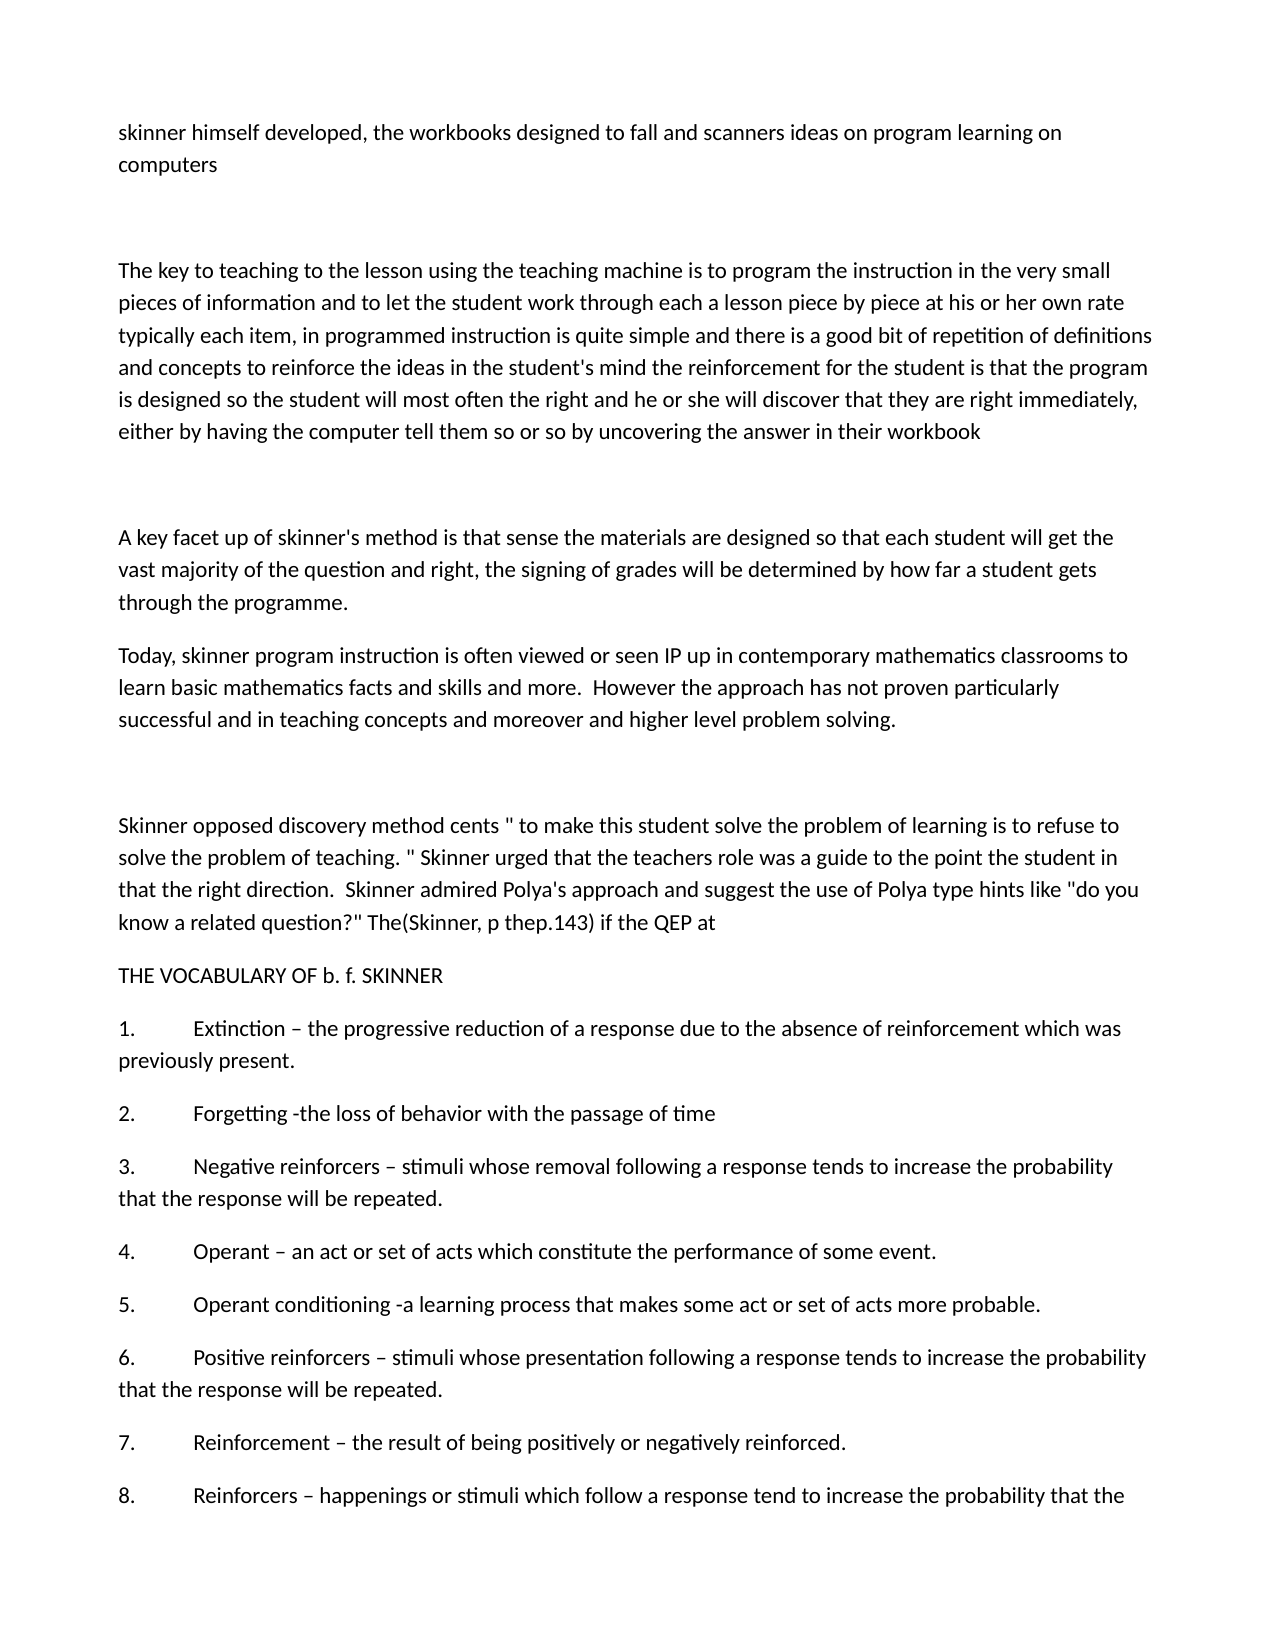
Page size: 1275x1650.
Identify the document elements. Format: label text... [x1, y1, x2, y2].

text skinner himself developed, the workbooks designed to fall and scanners ideas on program learning on computers [118, 118, 1157, 178]
text THE VOCABULARY OF b. f. SKINNER [118, 961, 1157, 989]
text 1. Extinction – the progressive reduction of a response due to the absence of reinforcement which was previously present. [118, 1014, 1157, 1074]
text 3. Negative reinforcers – stimuli whose removal following a response tends to increase the probability that the response will be repeated. [118, 1152, 1157, 1212]
text 5. Operant conditioning -a learning process that makes some act or set of acts more probable. [118, 1290, 1157, 1318]
text The key to teaching to the lesson using the teaching machine is to program the instruction in the very small pieces of information and to let the student work through each a lesson piece by piece at his or her own rate typically each item, in programmed instruction is quite simple and there is a good bit of repetition of definitions and concepts to reinforce the ideas in the student's mind the reinforcement for the student is that the program is designed so the student will most often the right and he or she will discover that they are right immediately, either by having the computer tell them so or so by uncovering the answer in their workbook [118, 256, 1157, 445]
text Skinner opposed discovery method cents " to make this student solve the problem of learning is to refuse to solve the problem of teaching. " Skinner urged that the teachers role was a guide to the point the student in that the right direction. Skinner admired Polya's approach and suggest the use of Polya type hints like "do you know a related question?" The(Skinner, p thep.143) if the QEP at [118, 811, 1157, 936]
text 2. Forgetting -the loss of behavior with the passage of time [118, 1099, 1157, 1127]
text A key facet up of skinner's method is that sense the materials are designed so that each student will get the vast majority of the question and right, the signing of grades will be determined by how far a student gets through the programme. [118, 523, 1157, 616]
text 6. Positive reinforcers – stimuli whose presentation following a response tends to increase the probability that the response will be repeated. [118, 1343, 1157, 1403]
text 7. Reinforcement – the result of being positively or negatively reinforced. [118, 1428, 1157, 1456]
text Today, skinner program instruction is often viewed or seen IP up in contemporary mathematics classrooms to learn basic mathematics facts and skills and more. However the approach has not proven particularly successful and in teaching concepts and moreover and higher level problem solving. [118, 641, 1157, 733]
text 4. Operant – an act or set of acts which constitute the performance of some event. [118, 1237, 1157, 1265]
text 8. Reinforcers – happenings or stimuli which follow a response tend to increase the probability that the [118, 1481, 1157, 1509]
